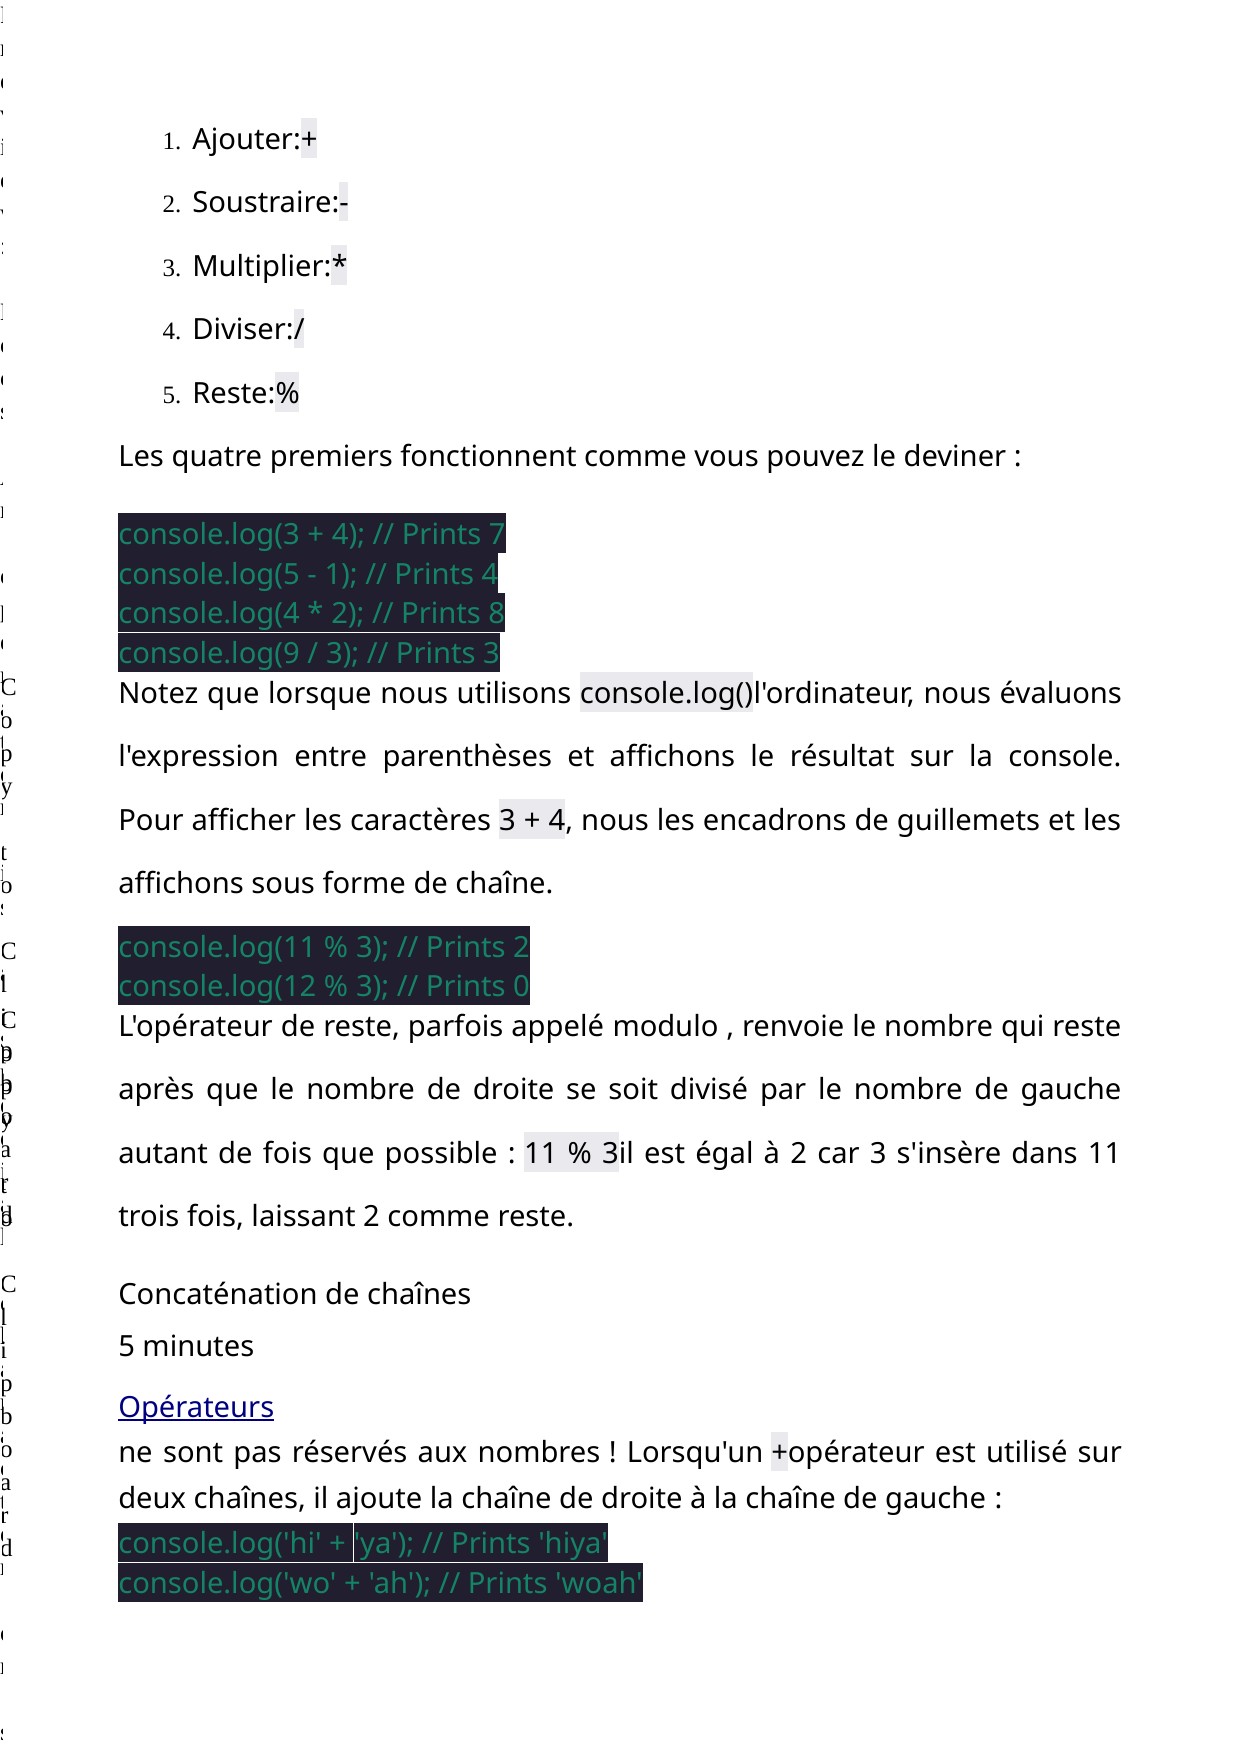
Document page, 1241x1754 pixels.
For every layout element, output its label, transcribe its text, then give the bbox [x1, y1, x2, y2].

text Les quatre premiers fonctionnent comme vous pouvez le deviner : [118, 435, 1122, 475]
text console.log('hi' + 'ya'); // Prints 'hiya' [118, 1523, 1122, 1562]
text L'opérateur de reste, parfois appelé modulo , renvoie le nombre qui reste après que le nombre de droite se soit divisé par le nombre de gauche autant de fois que possible : 11 % 3il est égal à 2 car 3 s'insère dans 11 trois fois, laissant 2 comme reste. [118, 1005, 1122, 1235]
text ne sont pas réservés aux nombres ! Lorsqu'un +opérateur est utilisé sur deux chaînes, il ajoute la chaîne de droite à la chaîne de gauche : [118, 1432, 1122, 1517]
text console.log(5 - 1); // Prints 4 [118, 553, 1122, 593]
text Notez que lorsque nous utilisons console.log()l'ordinateur, nous évaluons l'expression entre parenthèses et affichons le résultat sur la console. Pour afficher les caractères 3 + 4, nous les encadrons de guillemets et les affichons sous forme de chaîne. [118, 672, 1122, 902]
text console.log(9 / 3); // Prints 3 [118, 632, 1122, 672]
text Opérateurs [118, 1386, 1122, 1426]
list Diviser:/ [162, 308, 1122, 348]
subtitle Concaténation de chaînes [118, 1273, 1122, 1313]
text console.log(12 % 3); // Prints 0 [118, 966, 1122, 1005]
list Soustraire:- [162, 182, 1122, 221]
text console.log(3 + 4); // Prints 7 [118, 513, 1122, 553]
list Reste:% [162, 372, 1122, 412]
text console.log('wo' + 'ah'); // Prints 'woah' [118, 1562, 1122, 1602]
text 5 minutes [118, 1326, 1122, 1365]
text console.log(4 * 2); // Prints 8 [118, 593, 1122, 632]
list Ajouter:+ [162, 118, 1122, 158]
text console.log(11 % 3); // Prints 2 [118, 926, 1122, 966]
list Multiplier:* [162, 245, 1122, 285]
